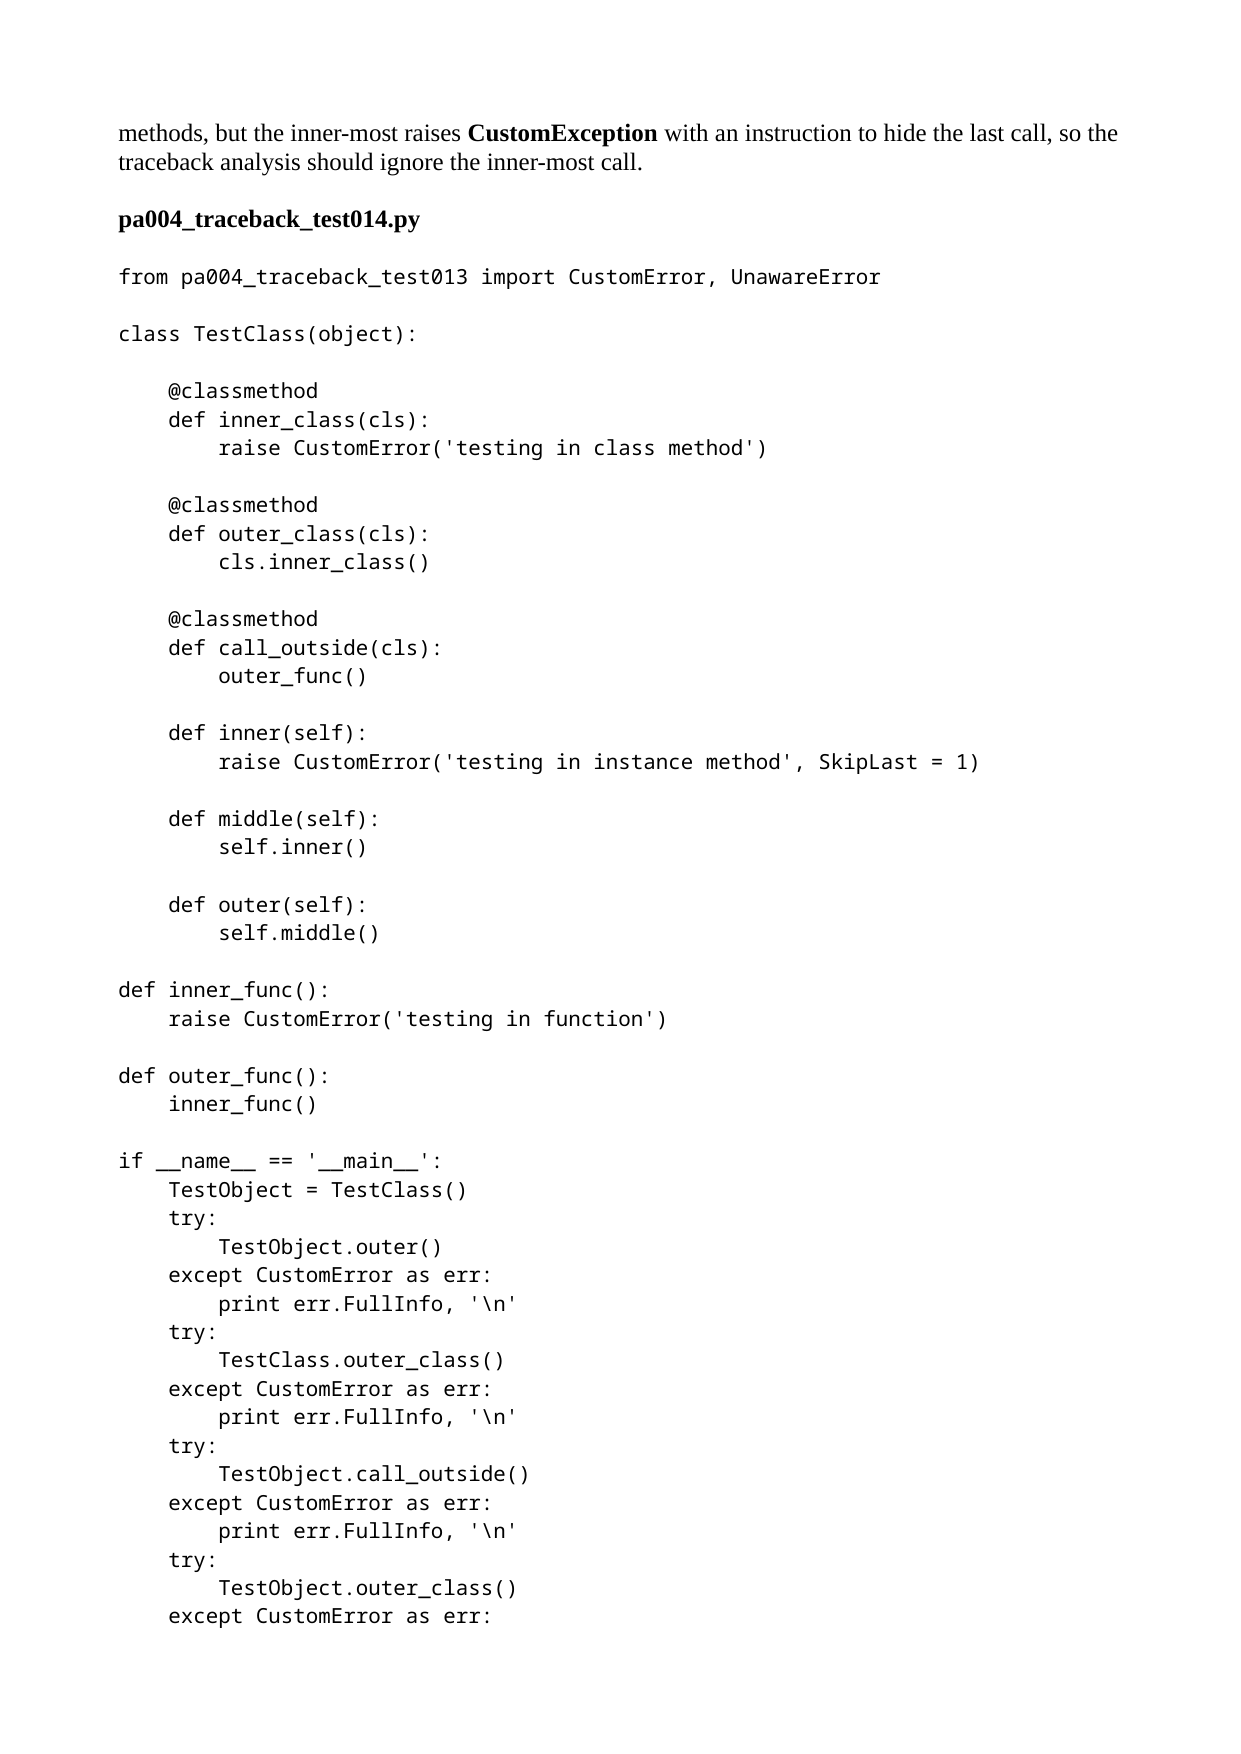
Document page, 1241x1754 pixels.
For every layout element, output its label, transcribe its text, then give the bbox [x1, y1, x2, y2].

text except CustomError as err: [118, 1374, 1122, 1402]
text print err.FullInfo, '\n' [118, 1516, 1122, 1545]
text def outer_func(): [118, 1061, 1122, 1089]
text def inner_func(): [118, 975, 1122, 1004]
text try: [118, 1203, 1122, 1232]
text self.middle() [118, 918, 1122, 947]
text inner_func() [118, 1089, 1122, 1118]
text TestObject.outer_class() [118, 1573, 1122, 1602]
text raise CustomError('testing in function') [118, 1004, 1122, 1032]
text TestObject.call_outside() [118, 1459, 1122, 1488]
text except CustomError as err: [118, 1488, 1122, 1516]
text except CustomError as err: [118, 1602, 1122, 1630]
text print err.FullInfo, '\n' [118, 1289, 1122, 1317]
text self.inner() [118, 832, 1122, 861]
text TestObject = TestClass() [118, 1175, 1122, 1203]
text methods, but the inner-most raises CustomException with an instruction to hide the last call, so the traceback analysis should ignore the inner-most call. [118, 118, 1122, 176]
text class TestClass(object): [118, 319, 1122, 347]
text def middle(self): [118, 804, 1122, 832]
text def call_outside(cls): [118, 633, 1122, 661]
text except CustomError as err: [118, 1260, 1122, 1289]
text pa004_traceback_test014.py [118, 204, 1122, 233]
text @classmethod [118, 376, 1122, 405]
text cls.inner_class() [118, 547, 1122, 576]
text TestObject.outer() [118, 1232, 1122, 1260]
text @classmethod [118, 490, 1122, 519]
text raise CustomError('testing in class method') [118, 433, 1122, 462]
text print err.FullInfo, '\n' [118, 1402, 1122, 1431]
text def inner_class(cls): [118, 405, 1122, 433]
text if __name__ == '__main__': [118, 1147, 1122, 1175]
text def outer(self): [118, 890, 1122, 918]
text try: [118, 1545, 1122, 1573]
text raise CustomError('testing in instance method', SkipLast = 1) [118, 747, 1122, 775]
text def inner(self): [118, 718, 1122, 747]
text outer_func() [118, 661, 1122, 690]
text try: [118, 1431, 1122, 1459]
text def outer_class(cls): [118, 519, 1122, 547]
text TestClass.outer_class() [118, 1346, 1122, 1374]
text from pa004_traceback_test013 import CustomError, UnawareError [118, 262, 1122, 290]
text try: [118, 1317, 1122, 1346]
text @classmethod [118, 604, 1122, 633]
